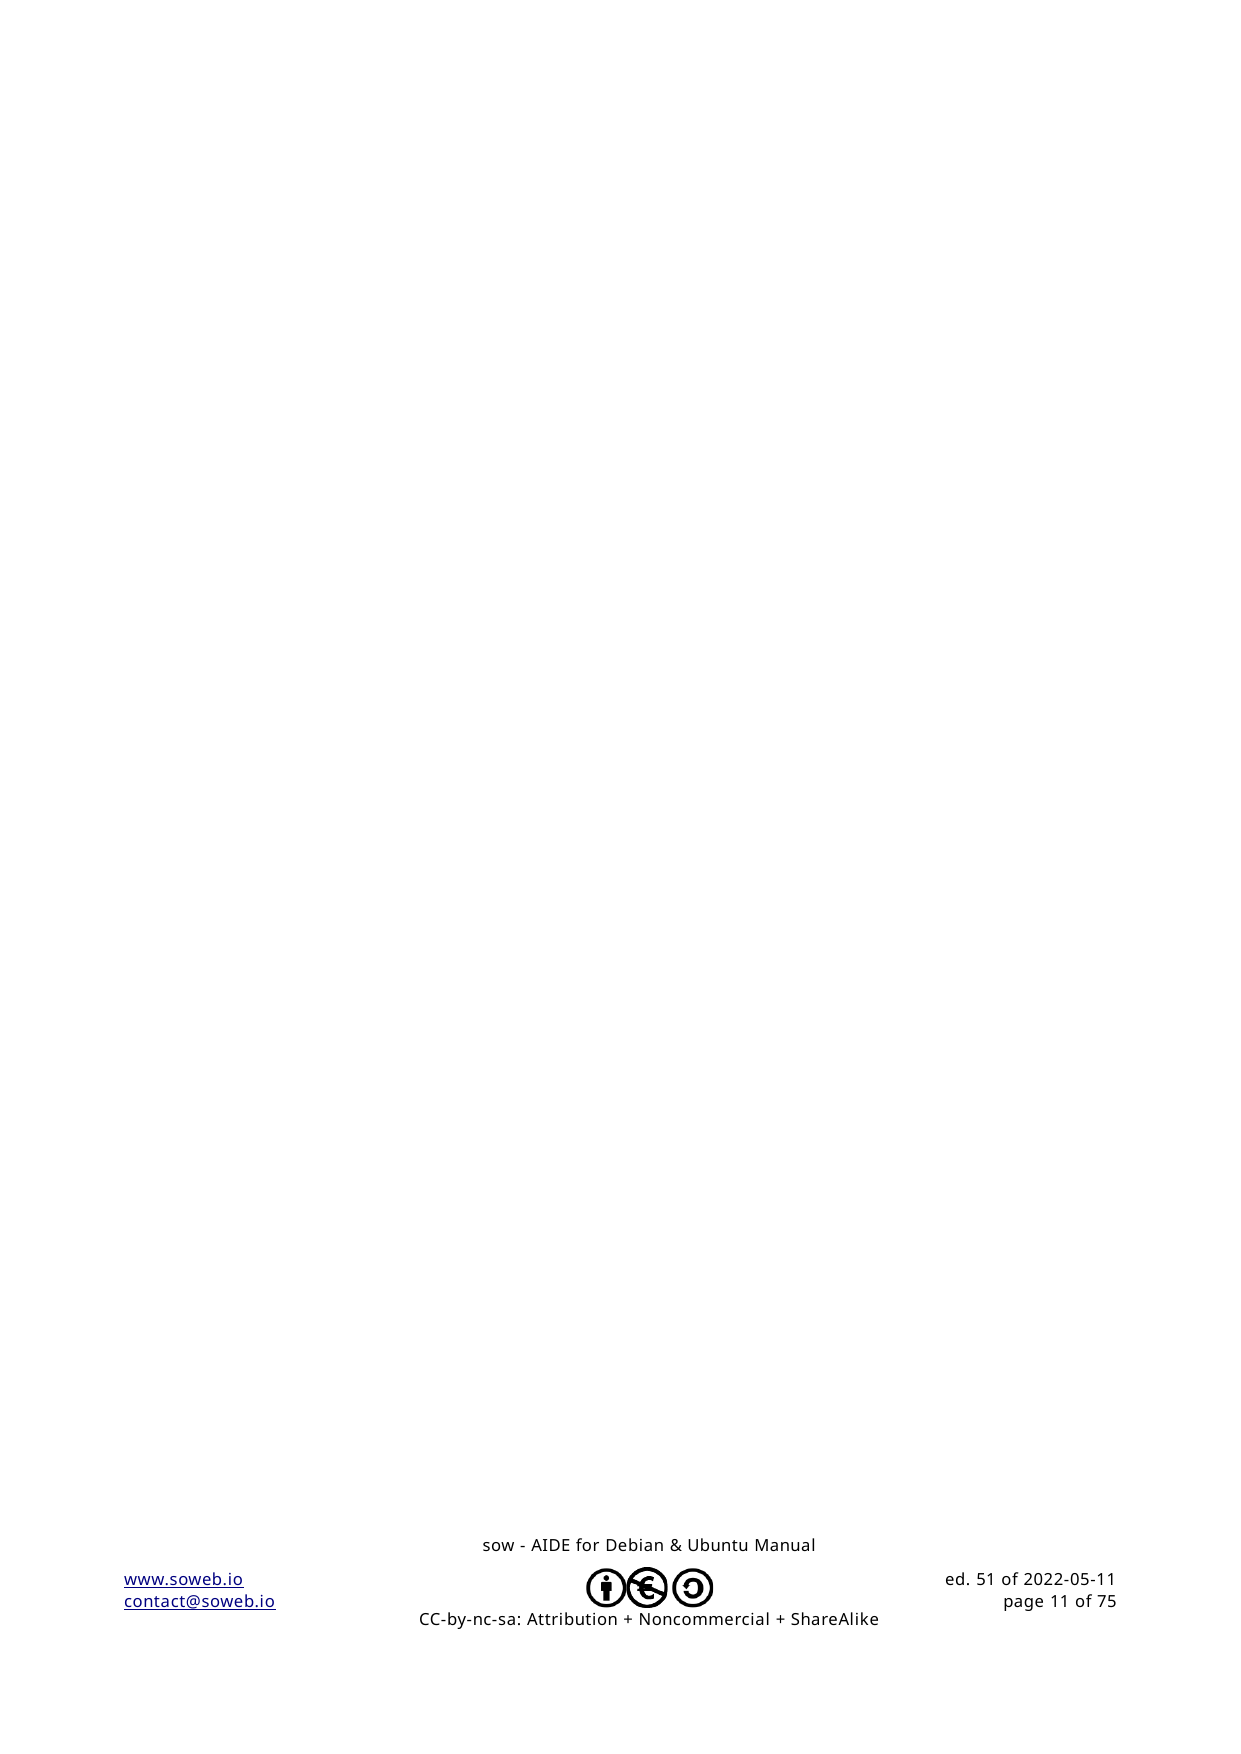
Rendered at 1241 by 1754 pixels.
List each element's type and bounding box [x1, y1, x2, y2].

picture [585, 1567, 668, 1608]
picture [672, 1567, 714, 1608]
